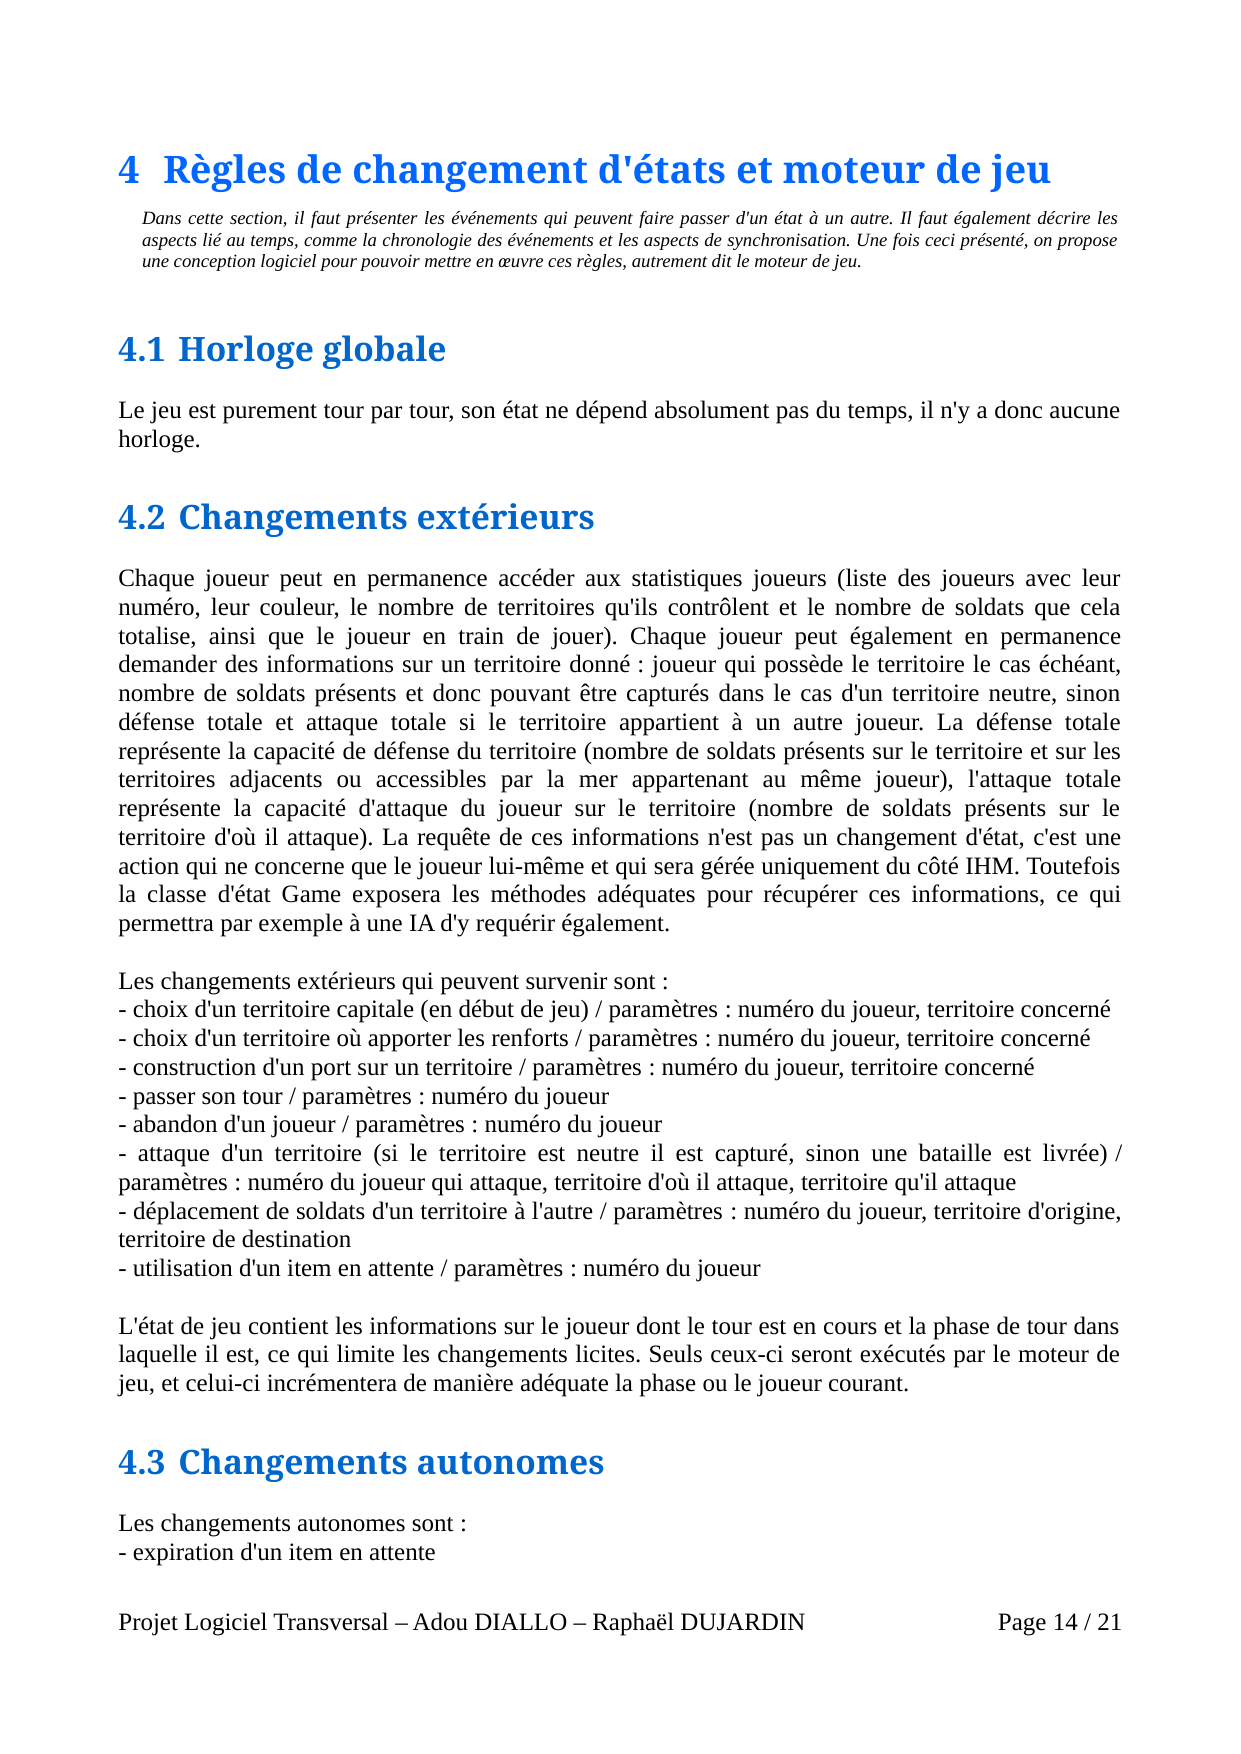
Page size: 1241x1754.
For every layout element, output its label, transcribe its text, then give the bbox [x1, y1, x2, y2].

subtitle Horloge globale [118, 326, 1122, 371]
text L'état de jeu contient les informations sur le joueur dont le tour est en cours et la phase de tour dans laquelle il est, ce qui limite les changements licites. Seuls ceux-ci seront exécutés par le moteur de jeu, et celui-ci incrémentera de manière adéquate la phase ou le joueur courant. [118, 1311, 1122, 1397]
text Dans cette section, il faut présenter les événements qui peuvent faire passer d'un état à un autre. Il faut également décrire les aspects lié au temps, comme la chronologie des événements et les aspects de synchronisation. Une fois ceci présenté, on propose une conception logiciel pour pouvoir mettre en œuvre ces règles, autrement dit le moteur de jeu. [142, 207, 1122, 272]
text - attaque d'un territoire (si le territoire est neutre il est capturé, sinon une bataille est livrée) / paramètres : numéro du joueur qui attaque, territoire d'où il attaque, territoire qu'il attaque [118, 1138, 1122, 1196]
text - abandon d'un joueur / paramètres : numéro du joueur [118, 1109, 1122, 1138]
subtitle Règles de changement d'états et moteur de jeu [118, 143, 1122, 195]
text - choix d'un territoire où apporter les renforts / paramètres : numéro du joueur, territoire concerné [118, 1023, 1122, 1052]
text - expiration d'un item en attente [118, 1537, 1122, 1565]
text Les changements autonomes sont : [118, 1508, 1122, 1537]
subtitle Changements extérieurs [118, 494, 1122, 540]
text Les changements extérieurs qui peuvent survenir sont : [118, 966, 1122, 994]
text - déplacement de soldats d'un territoire à l'autre / paramètres : numéro du joueur, territoire d'origine, territoire de destination [118, 1196, 1122, 1253]
text Chaque joueur peut en permanence accéder aux statistiques joueurs (liste des joueurs avec leur numéro, leur couleur, le nombre de territoires qu'ils contrôlent et le nombre de soldats que cela totalise, ainsi que le joueur en train de jouer). Chaque joueur peut également en permanence demander des informations sur un territoire donné : joueur qui possède le territoire le cas échéant, nombre de soldats présents et donc pouvant être capturés dans le cas d'un territoire neutre, sinon défense totale et attaque totale si le territoire appartient à un autre joueur. La défense totale représente la capacité de défense du territoire (nombre de soldats présents sur le territoire et sur les territoires adjacents ou accessibles par la mer appartenant au même joueur), l'attaque totale représente la capacité d'attaque du joueur sur le territoire (nombre de soldats présents sur le territoire d'où il attaque). La requête de ces informations n'est pas un changement d'état, c'est une action qui ne concerne que le joueur lui-même et qui sera gérée uniquement du côté IHM. Toutefois la classe d'état Game exposera les méthodes adéquates pour récupérer ces informations, ce qui permettra par exemple à une IA d'y requérir également. [118, 563, 1122, 937]
text - choix d'un territoire capitale (en début de jeu) / paramètres : numéro du joueur, territoire concerné [118, 994, 1122, 1023]
text Le jeu est purement tour par tour, son état ne dépend absolument pas du temps, il n'y a donc aucune horloge. [118, 395, 1122, 453]
text - utilisation d'un item en attente / paramètres : numéro du joueur [118, 1253, 1122, 1282]
text - construction d'un port sur un territoire / paramètres : numéro du joueur, territoire concerné [118, 1052, 1122, 1081]
subtitle Changements autonomes [118, 1438, 1122, 1484]
text - passer son tour / paramètres : numéro du joueur [118, 1081, 1122, 1109]
